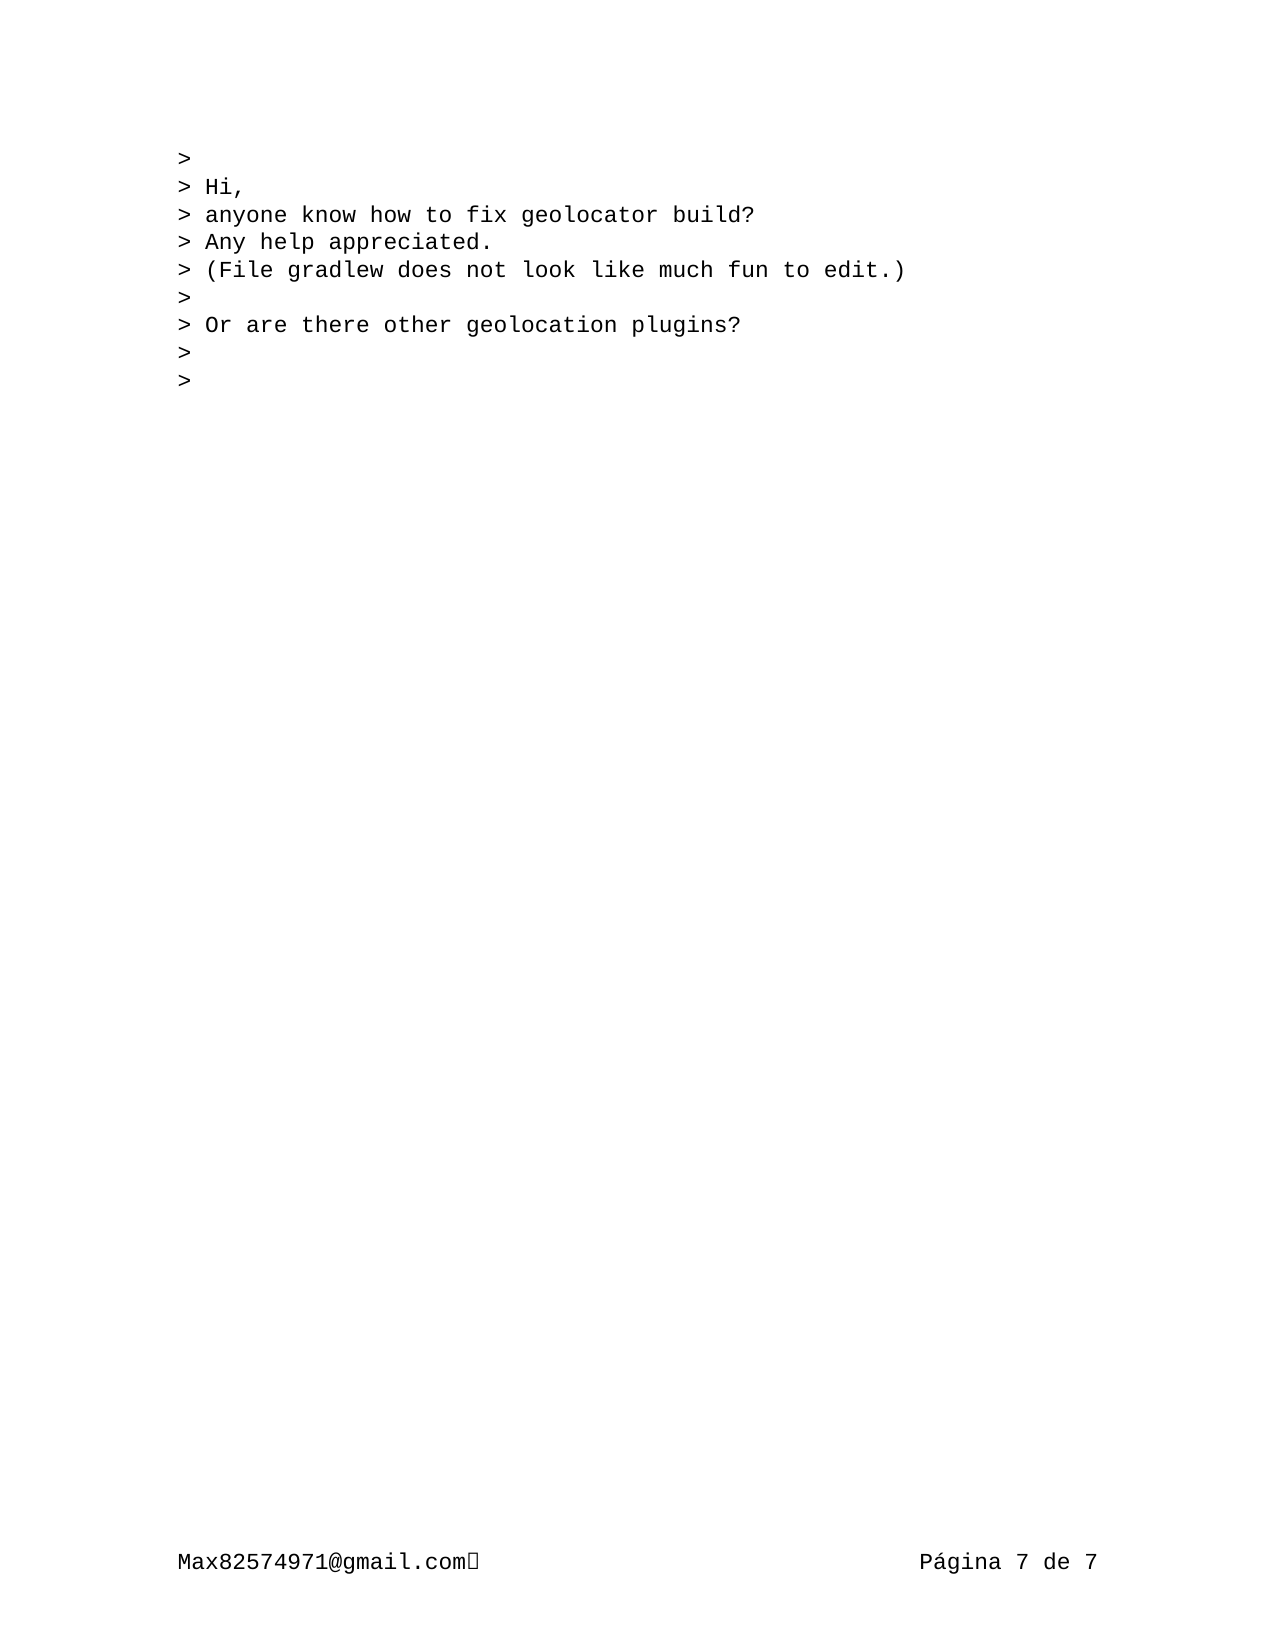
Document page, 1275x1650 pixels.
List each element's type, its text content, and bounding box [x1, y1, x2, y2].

text > > Hi, > anyone know how to fix geolocator build? > Any help appreciated. > (File gradlew does not look like much fun to edit.) > > Or are there other geolocation plugins? > > [177, 148, 1098, 395]
